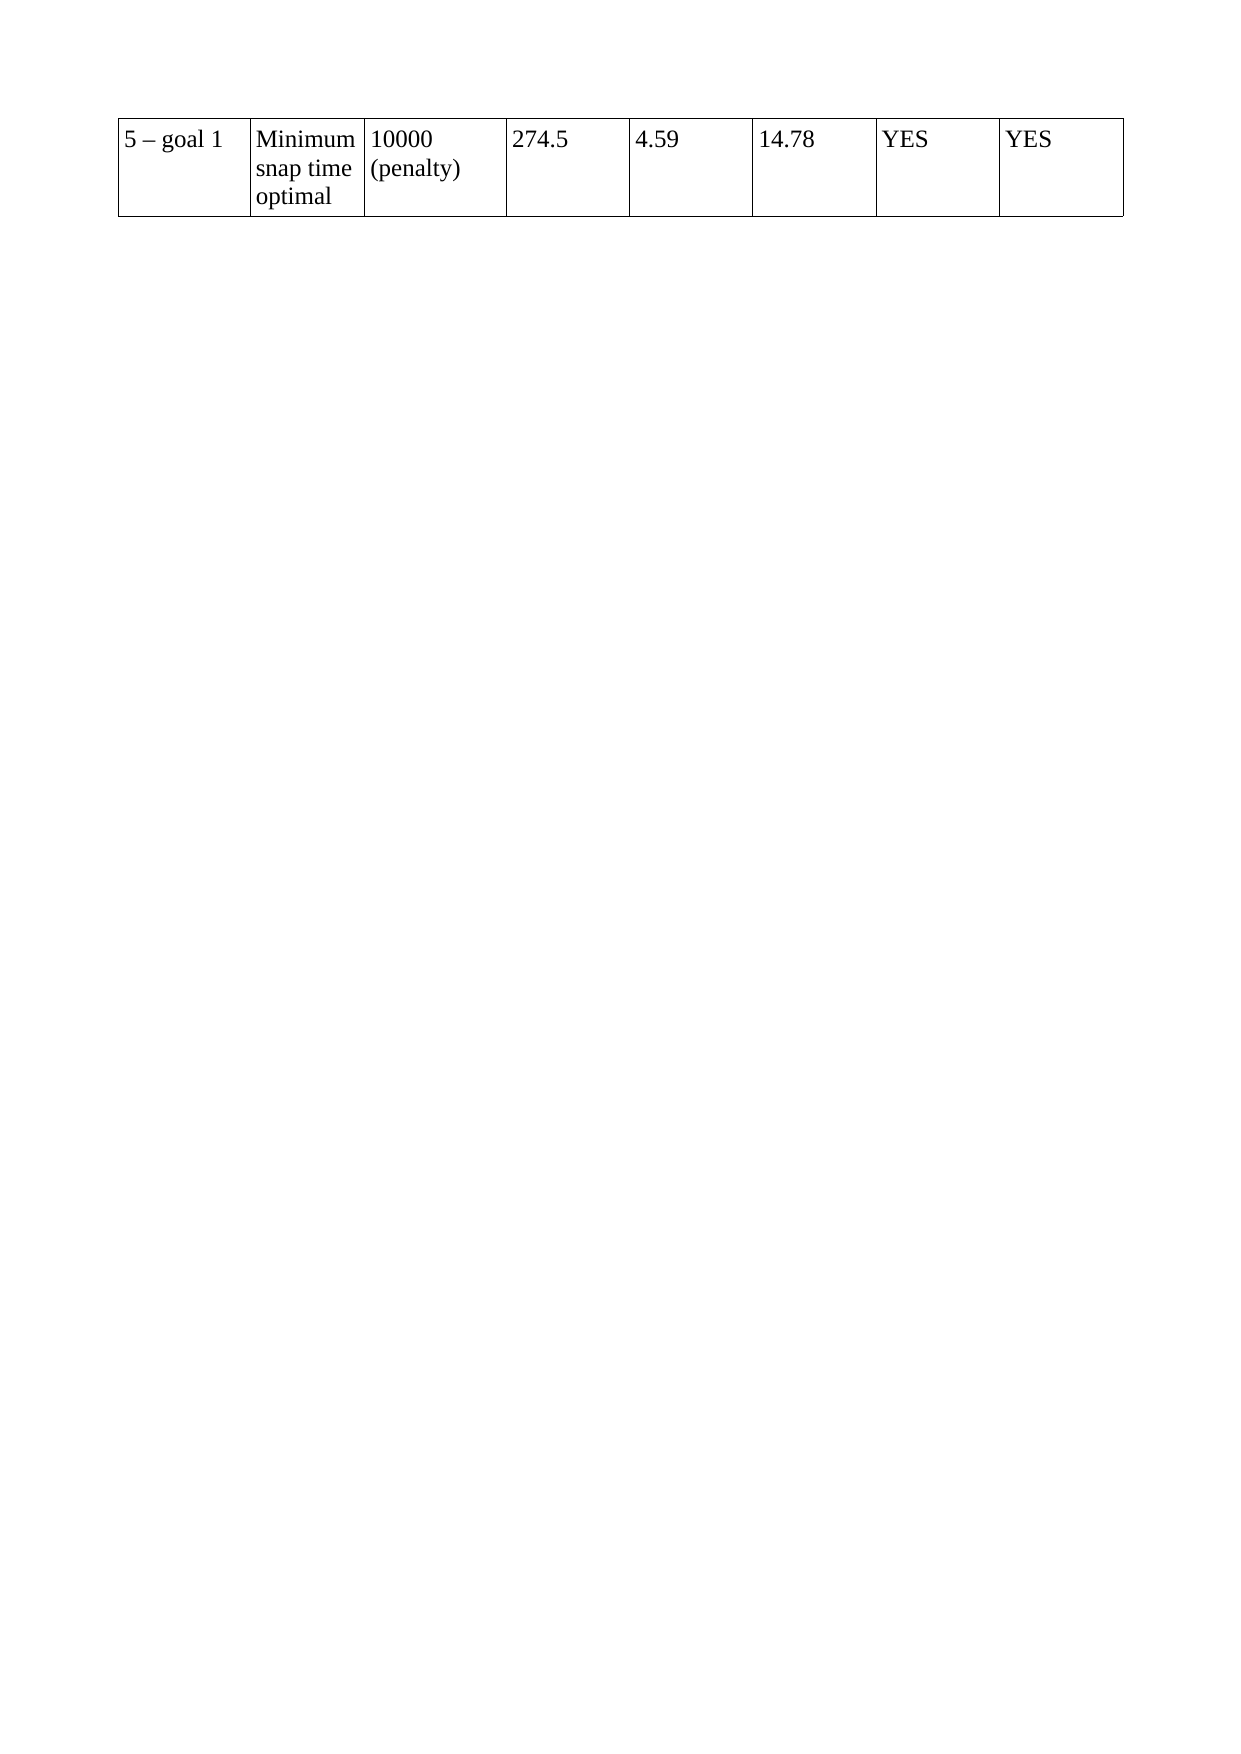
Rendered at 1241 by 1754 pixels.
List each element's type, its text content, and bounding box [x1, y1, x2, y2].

table_cell YES [877, 119, 999, 216]
table_cell YES [1000, 119, 1123, 216]
table_cell 14.78 [753, 119, 876, 216]
table_cell Minimum snap time optimal [251, 119, 364, 216]
table_cell 5 – goal 1 [119, 119, 250, 216]
table_cell 10000 (penalty) [365, 119, 506, 216]
table_cell 4.59 [630, 119, 752, 216]
table_cell 274.5 [507, 119, 629, 216]
